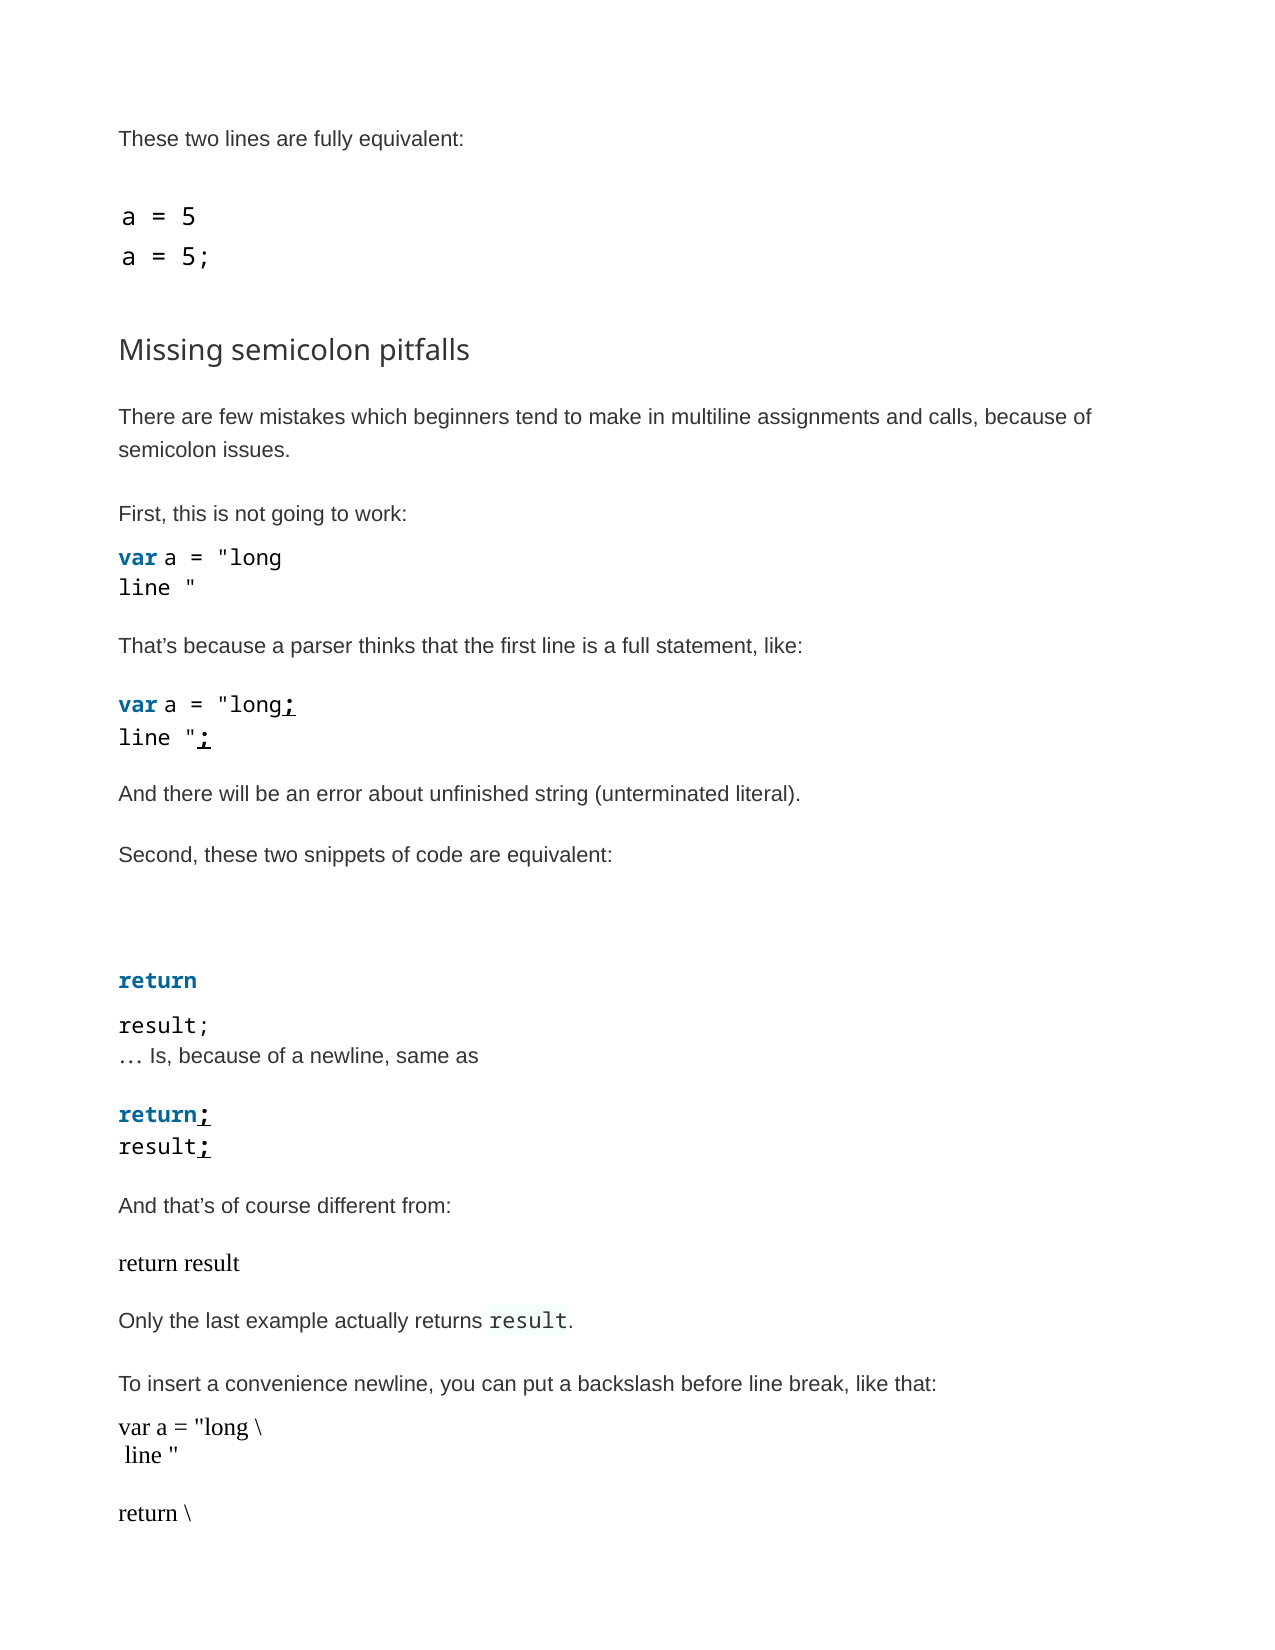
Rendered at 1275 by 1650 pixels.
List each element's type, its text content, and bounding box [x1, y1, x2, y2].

text And there will be an error about unfinished string (unterminated literal). [118, 781, 1157, 806]
text return; [118, 1098, 1157, 1130]
table_header a = 5 [118, 195, 205, 235]
text Second, these two snippets of code are equivalent: [118, 834, 1157, 867]
text … Is, because of a newline, same as [118, 1040, 1157, 1069]
text result; [118, 1130, 1157, 1162]
text Only the last example actually returns result. [118, 1305, 1157, 1335]
text return result [118, 1248, 1157, 1277]
table_header a = 5; [118, 235, 219, 275]
text These two lines are fully equivalent: [118, 118, 1157, 151]
text And that’s of course different from: [118, 1190, 1157, 1219]
text line "; [118, 720, 1157, 752]
text There are few mistakes which beginners tend to make in multiline assignments and calls, because of semicolon issues. [118, 397, 1157, 462]
text line " [118, 572, 1157, 602]
text return [118, 962, 1157, 995]
text var a = "long \ line " return \ [118, 1412, 1157, 1527]
text var a = "long [118, 542, 1157, 572]
text First, this is not going to work: [118, 493, 1157, 526]
subtitle Missing semicolon pitfalls [118, 329, 1157, 368]
text result; [118, 1010, 1157, 1040]
text To insert a convenience newline, you can put a backslash before line break, like that: [118, 1363, 1157, 1396]
text That’s because a parser thinks that the first line is a full statement, like: [118, 630, 1157, 659]
text var a = "long; [118, 688, 1157, 720]
